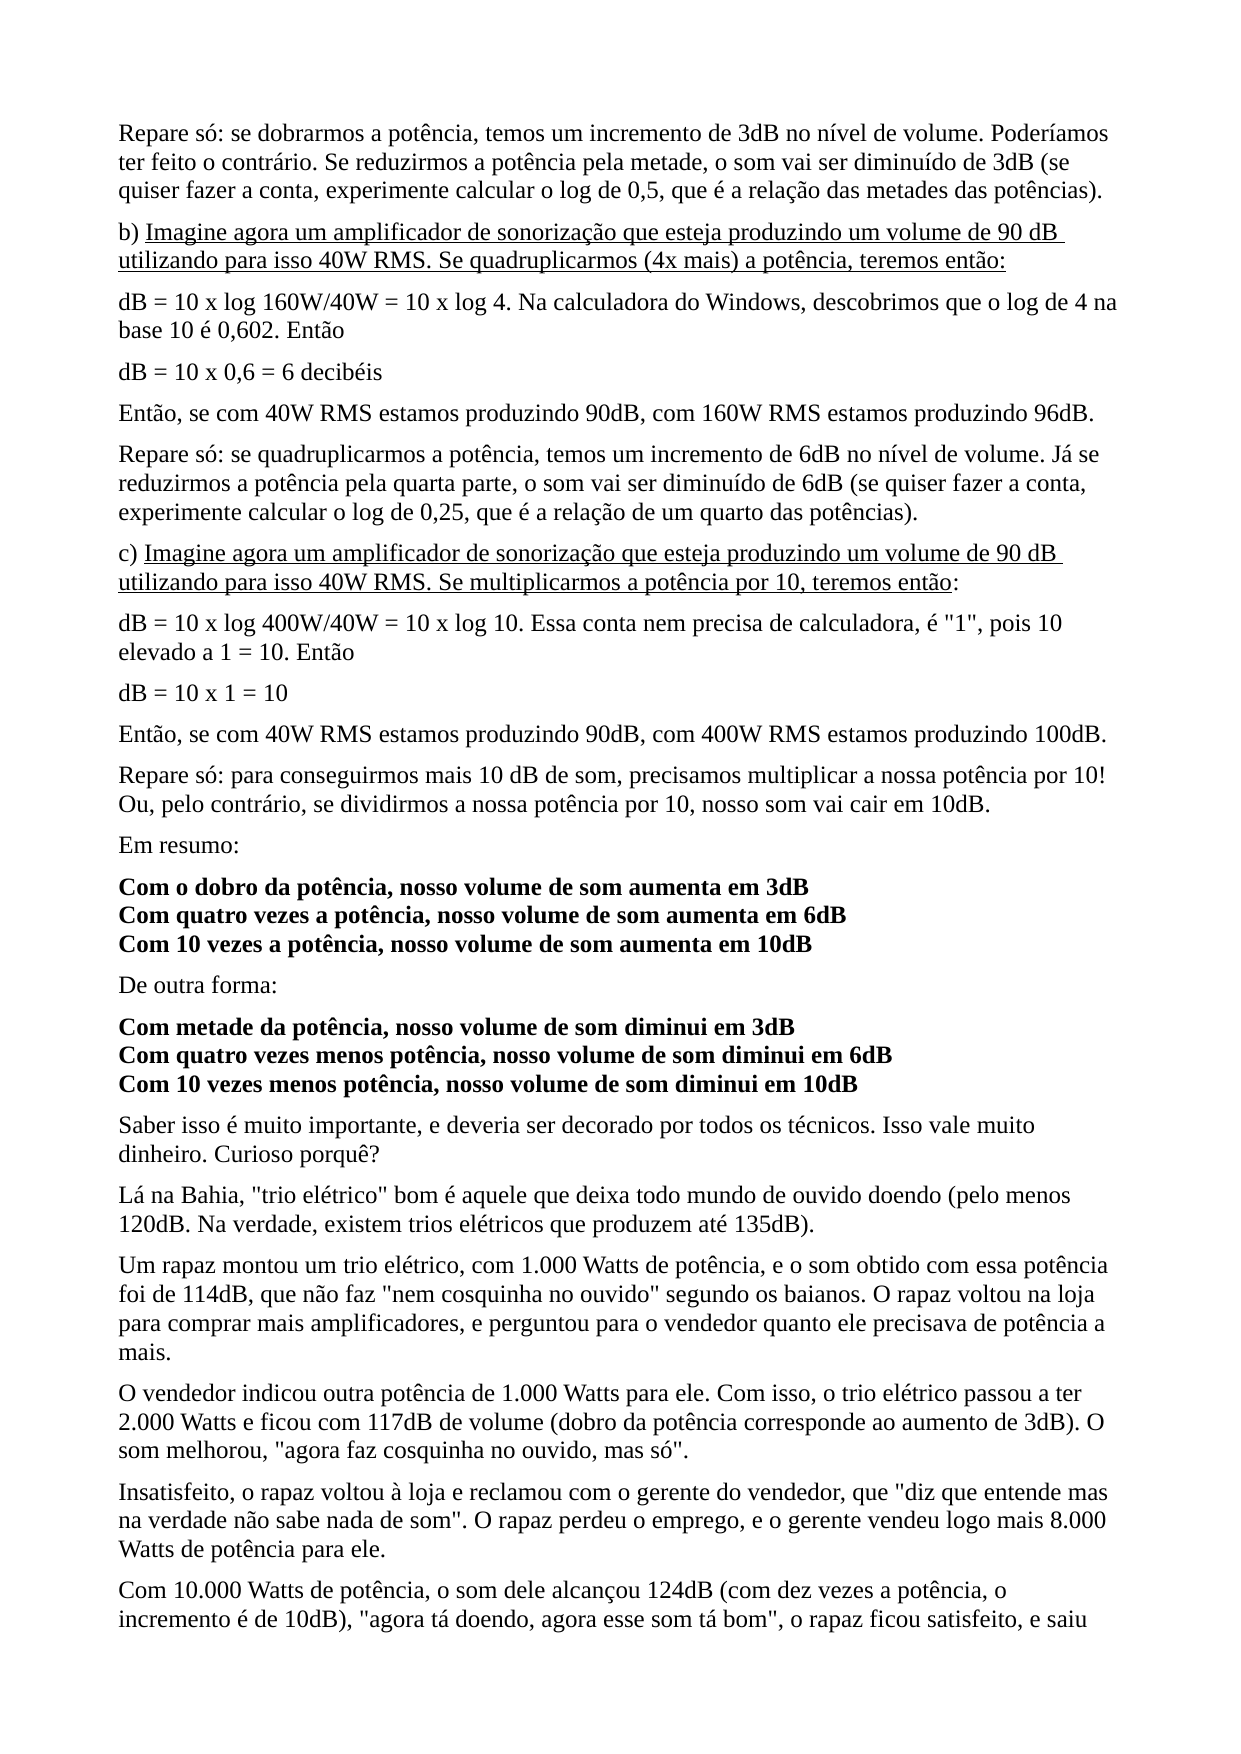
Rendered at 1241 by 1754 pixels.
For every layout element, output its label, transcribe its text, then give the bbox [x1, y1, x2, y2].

text O vendedor indicou outra potência de 1.000 Watts para ele. Com isso, o trio elétrico passou a ter 2.000 Watts e ficou com 117dB de volume (dobro da potência corresponde ao aumento de 3dB). O som melhorou, "agora faz cosquinha no ouvido, mas só". [118, 1378, 1122, 1464]
text dB = 10 x log 160W/40W = 10 x log 4. Na calculadora do Windows, descobrimos que o log de 4 na base 10 é 0,602. Então [118, 287, 1122, 344]
text De outra forma: [118, 971, 1122, 999]
text Repare só: se dobrarmos a potência, temos um incremento de 3dB no nível de volume. Poderíamos ter feito o contrário. Se reduzirmos a potência pela metade, o som vai ser diminuído de 3dB (se quiser fazer a conta, experimente calcular o log de 0,5, que é a relação das metades das potências). [118, 118, 1122, 204]
text Então, se com 40W RMS estamos produzindo 90dB, com 400W RMS estamos produzindo 100dB. [118, 719, 1122, 748]
text dB = 10 x log 400W/40W = 10 x log 10. Essa conta nem precisa de calculadora, é "1", pois 10 elevado a 1 = 10. Então [118, 608, 1122, 666]
text dB = 10 x 1 = 10 [118, 678, 1122, 707]
text Em resumo: [118, 831, 1122, 859]
text Então, se com 40W RMS estamos produzindo 90dB, com 160W RMS estamos produzindo 96dB. [118, 398, 1122, 427]
text Com 10.000 Watts de potência, o som dele alcançou 124dB (com dez vezes a potência, o incremento é de 10dB), "agora tá doendo, agora esse som tá bom", o rapaz ficou satisfeito, e saiu [118, 1576, 1122, 1633]
text Com o dobro da potência, nosso volume de som aumenta em 3dB Com quatro vezes a potência, nosso volume de som aumenta em 6dB Com 10 vezes a potência, nosso volume de som aumenta em 10dB [118, 872, 1122, 958]
text c) Imagine agora um amplificador de sonorização que esteja produzindo um volume de 90 dB utilizando para isso 40W RMS. Se multiplicarmos a potência por 10, teremos então: [118, 538, 1122, 596]
text Lá na Bahia, "trio elétrico" bom é aquele que deixa todo mundo de ouvido doendo (pelo menos 120dB. Na verdade, existem trios elétricos que produzem até 135dB). [118, 1181, 1122, 1238]
text Repare só: se quadruplicarmos a potência, temos um incremento de 6dB no nível de volume. Já se reduzirmos a potência pela quarta parte, o som vai ser diminuído de 6dB (se quiser fazer a conta, experimente calcular o log de 0,25, que é a relação de um quarto das potências). [118, 439, 1122, 526]
text b) Imagine agora um amplificador de sonorização que esteja produzindo um volume de 90 dB utilizando para isso 40W RMS. Se quadruplicarmos (4x mais) a potência, teremos então: [118, 217, 1122, 274]
text Com metade da potência, nosso volume de som diminui em 3dB Com quatro vezes menos potência, nosso volume de som diminui em 6dB Com 10 vezes menos potência, nosso volume de som diminui em 10dB [118, 1012, 1122, 1098]
text Insatisfeito, o rapaz voltou à loja e reclamou com o gerente do vendedor, que "diz que entende mas na verdade não sabe nada de som". O rapaz perdeu o emprego, e o gerente vendeu logo mais 8.000 Watts de potência para ele. [118, 1477, 1122, 1563]
text dB = 10 x 0,6 = 6 decibéis [118, 357, 1122, 386]
text Repare só: para conseguirmos mais 10 dB de som, precisamos multiplicar a nossa potência por 10! Ou, pelo contrário, se dividirmos a nossa potência por 10, nosso som vai cair em 10dB. [118, 761, 1122, 818]
text Saber isso é muito importante, e deveria ser decorado por todos os técnicos. Isso vale muito dinheiro. Curioso porquê? [118, 1111, 1122, 1168]
text Um rapaz montou um trio elétrico, com 1.000 Watts de potência, e o som obtido com essa potência foi de 114dB, que não faz "nem cosquinha no ouvido" segundo os baianos. O rapaz voltou na loja para comprar mais amplificadores, e perguntou para o vendedor quanto ele precisava de potência a mais. [118, 1251, 1122, 1366]
